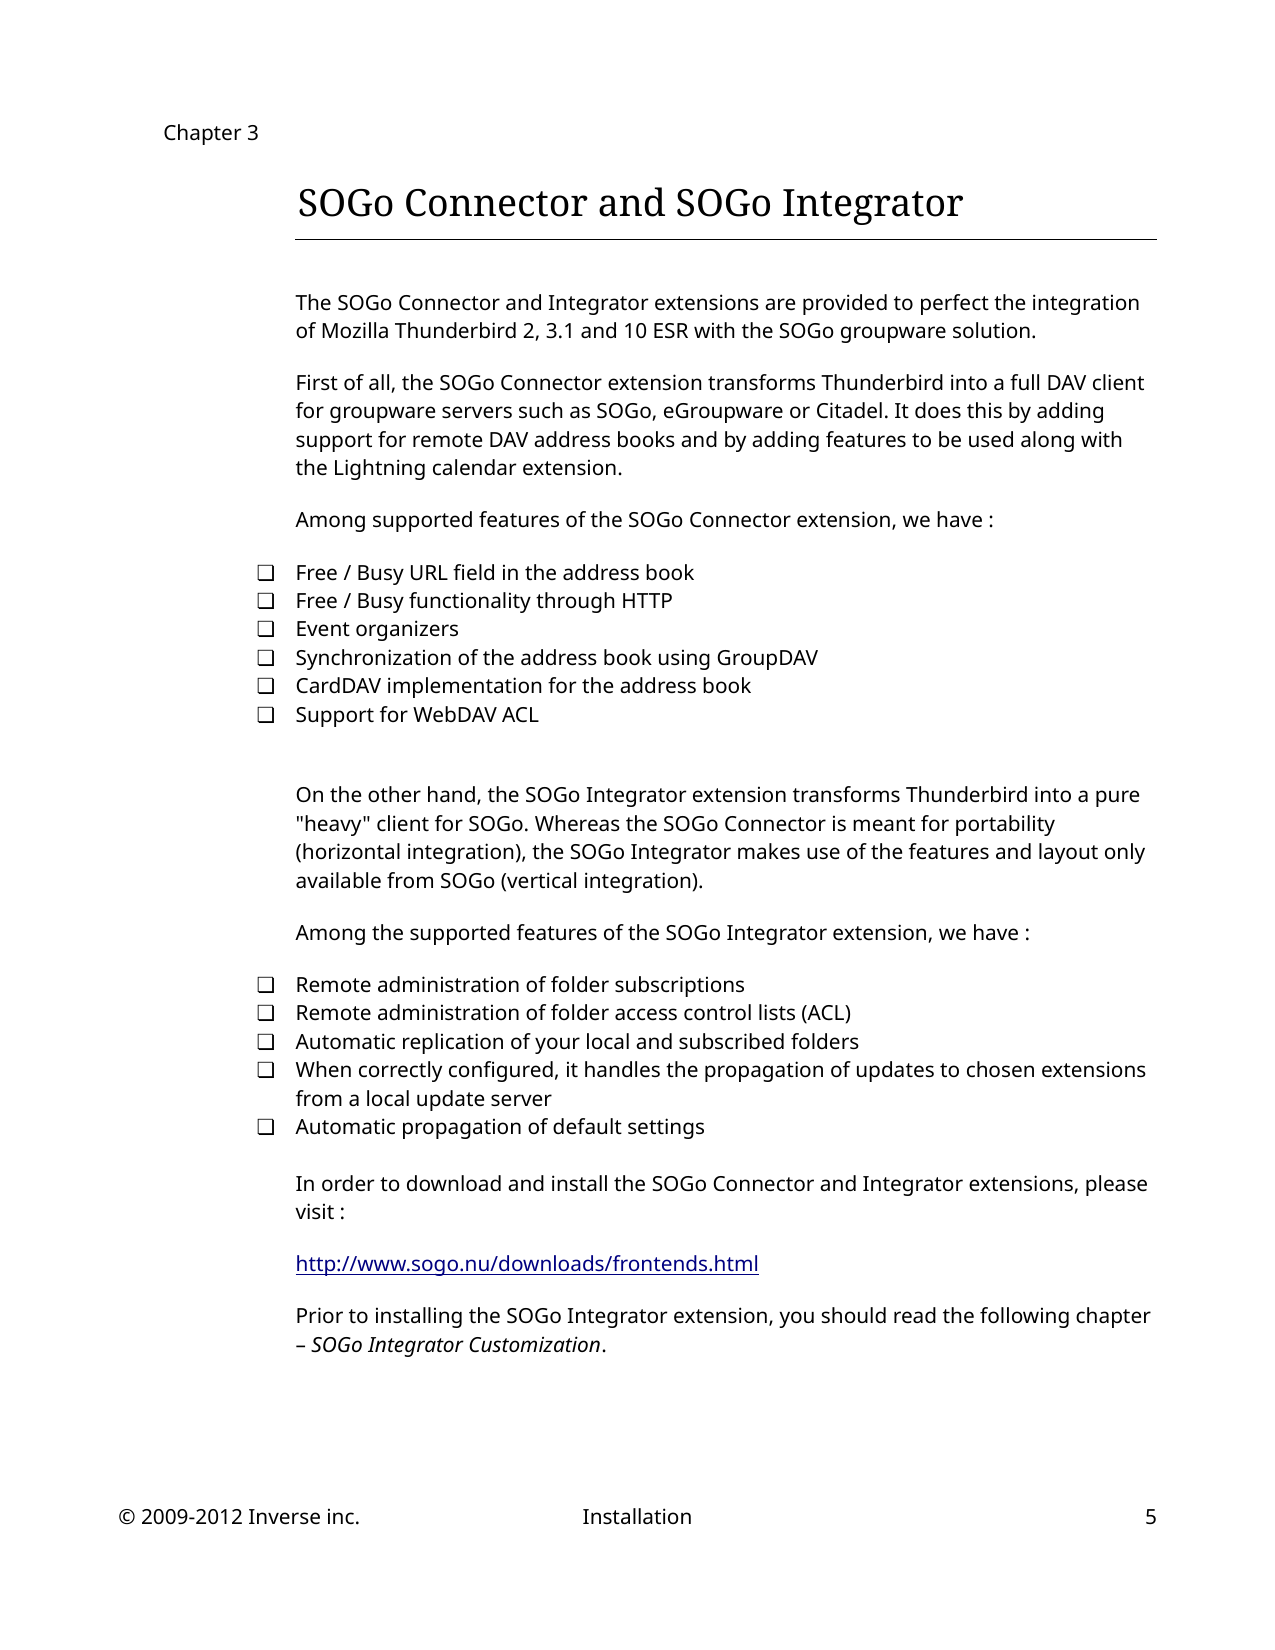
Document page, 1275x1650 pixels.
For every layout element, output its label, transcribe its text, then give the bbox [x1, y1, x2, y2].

list ❏ Remote administration of folder subscriptions [256, 970, 1157, 998]
list ❏ Automatic replication of your local and subscribed folders [256, 1027, 1157, 1055]
list ❏ Free / Busy functionality through HTTP [256, 586, 1157, 614]
list ❏ CardDAV implementation for the address book [256, 671, 1157, 700]
text http://www.sogo.nu/downloads/frontends.html [295, 1249, 1157, 1278]
text Among supported features of the SOGo Connector extension, we have : [295, 506, 1157, 534]
subtitle SOGo Connector and SOGo Integrator [295, 176, 1157, 239]
text First of all, the SOGo Connector extension transforms Thunderbird into a full DAV client for groupware servers such as SOGo, eGroupware or Citadel. It does this by adding support for remote DAV address books and by adding features to be used along with the Lightning calendar extension. [295, 368, 1157, 482]
text In order to download and install the SOGo Connector and Integrator extensions, please visit : [295, 1169, 1157, 1226]
list ❏ Support for WebDAV ACL [256, 700, 1157, 728]
list ❏ Event organizers [256, 614, 1157, 643]
list ❏ Automatic propagation of default settings [256, 1112, 1157, 1141]
list ❏ Remote administration of folder access control lists (ACL) [256, 998, 1157, 1027]
list ❏ Synchronization of the address book using GroupDAV [256, 643, 1157, 671]
text Prior to installing the SOGo Integrator extension, you should read the following chapter – SOGo Integrator Customization. [295, 1302, 1157, 1358]
text Among the supported features of the SOGo Integrator extension, we have : [295, 918, 1157, 946]
list ❏ When correctly configured, it handles the propagation of updates to chosen extensions from a local update server [256, 1055, 1157, 1112]
list ❏ Free / Busy URL field in the address book [256, 558, 1157, 586]
text The SOGo Connector and Integrator extensions are provided to perfect the integration of Mozilla Thunderbird 2, 3.1 and 10 ESR with the SOGo groupware solution. [295, 288, 1157, 344]
text On the other hand, the SOGo Integrator extension transforms Thunderbird into a pure "heavy" client for SOGo. Whereas the SOGo Connector is meant for portability (horizontal integration), the SOGo Integrator makes use of the features and layout only available from SOGo (vertical integration). [295, 780, 1157, 894]
